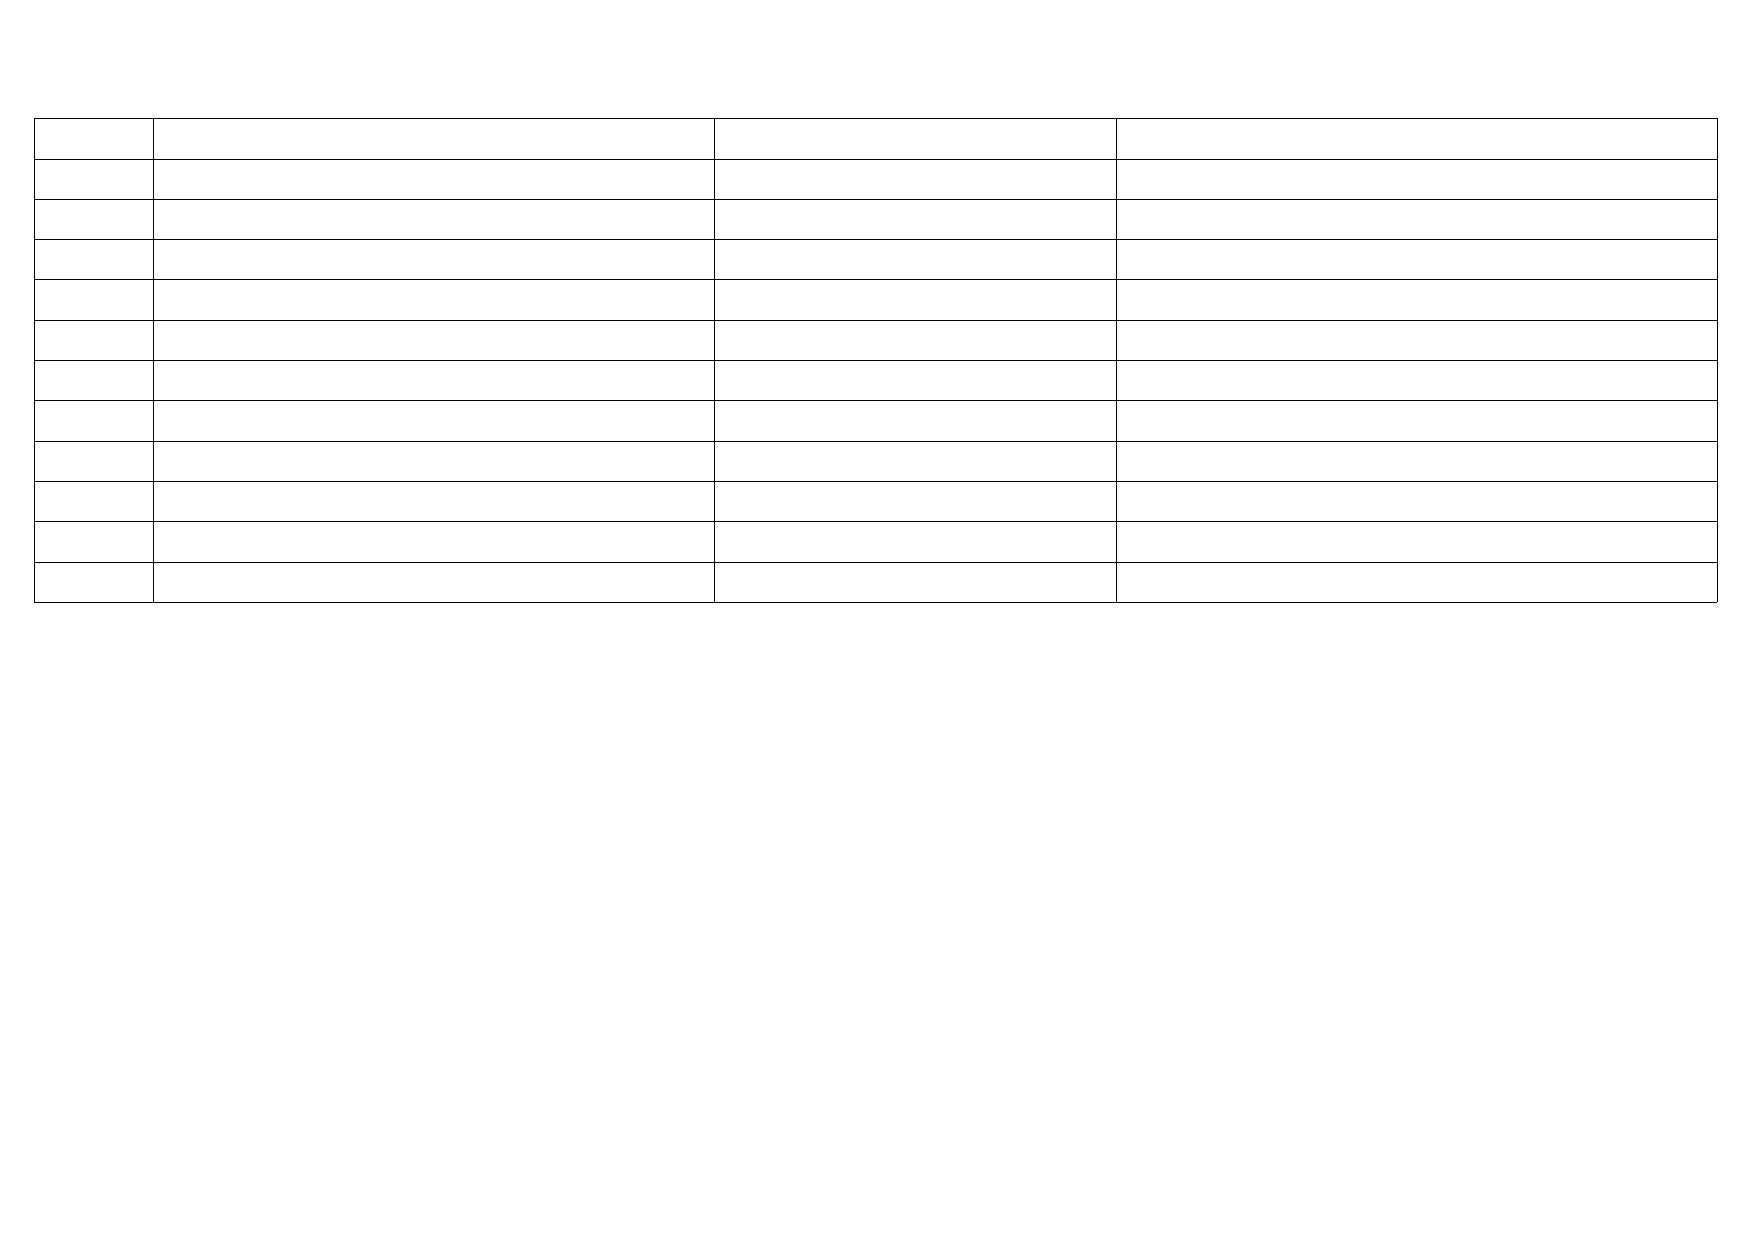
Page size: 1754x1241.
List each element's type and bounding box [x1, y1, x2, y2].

table_cell [154, 361, 714, 400]
table_cell [715, 361, 1116, 400]
table_cell [715, 240, 1116, 279]
table_cell [35, 280, 153, 320]
table_cell [154, 442, 714, 481]
table_cell [35, 401, 153, 441]
table_cell [715, 401, 1116, 441]
table_cell [1117, 522, 1717, 562]
table_cell [154, 401, 714, 441]
table_cell [35, 563, 153, 602]
table_cell [154, 200, 714, 239]
table_cell [154, 119, 714, 158]
table_cell [35, 482, 153, 521]
table_cell [1117, 563, 1717, 602]
table_cell [1117, 482, 1717, 521]
table_cell [1117, 321, 1717, 360]
table_cell [715, 442, 1116, 481]
table_cell [1117, 361, 1717, 400]
table_cell [715, 160, 1116, 199]
table_cell [715, 119, 1116, 158]
table_cell [1117, 280, 1717, 320]
table_cell [154, 321, 714, 360]
table_cell [1117, 401, 1717, 441]
table_cell [154, 522, 714, 562]
table_cell [1117, 442, 1717, 481]
table_cell [1117, 119, 1717, 158]
table_cell [35, 200, 153, 239]
table_cell [715, 200, 1116, 239]
table_cell [35, 119, 153, 158]
table_cell [1117, 160, 1717, 199]
table_cell [154, 482, 714, 521]
table_cell [35, 361, 153, 400]
table_cell [35, 442, 153, 481]
table_cell [154, 563, 714, 602]
table_cell [715, 522, 1116, 562]
table_cell [154, 240, 714, 279]
table_cell [715, 280, 1116, 320]
table_cell [715, 482, 1116, 521]
table_cell [1117, 240, 1717, 279]
table_cell [35, 522, 153, 562]
table_cell [35, 321, 153, 360]
table_cell [715, 321, 1116, 360]
table_cell [35, 160, 153, 199]
table_cell [35, 240, 153, 279]
table_cell [715, 563, 1116, 602]
table_cell [154, 160, 714, 199]
table_cell [1117, 200, 1717, 239]
table_cell [154, 280, 714, 320]
